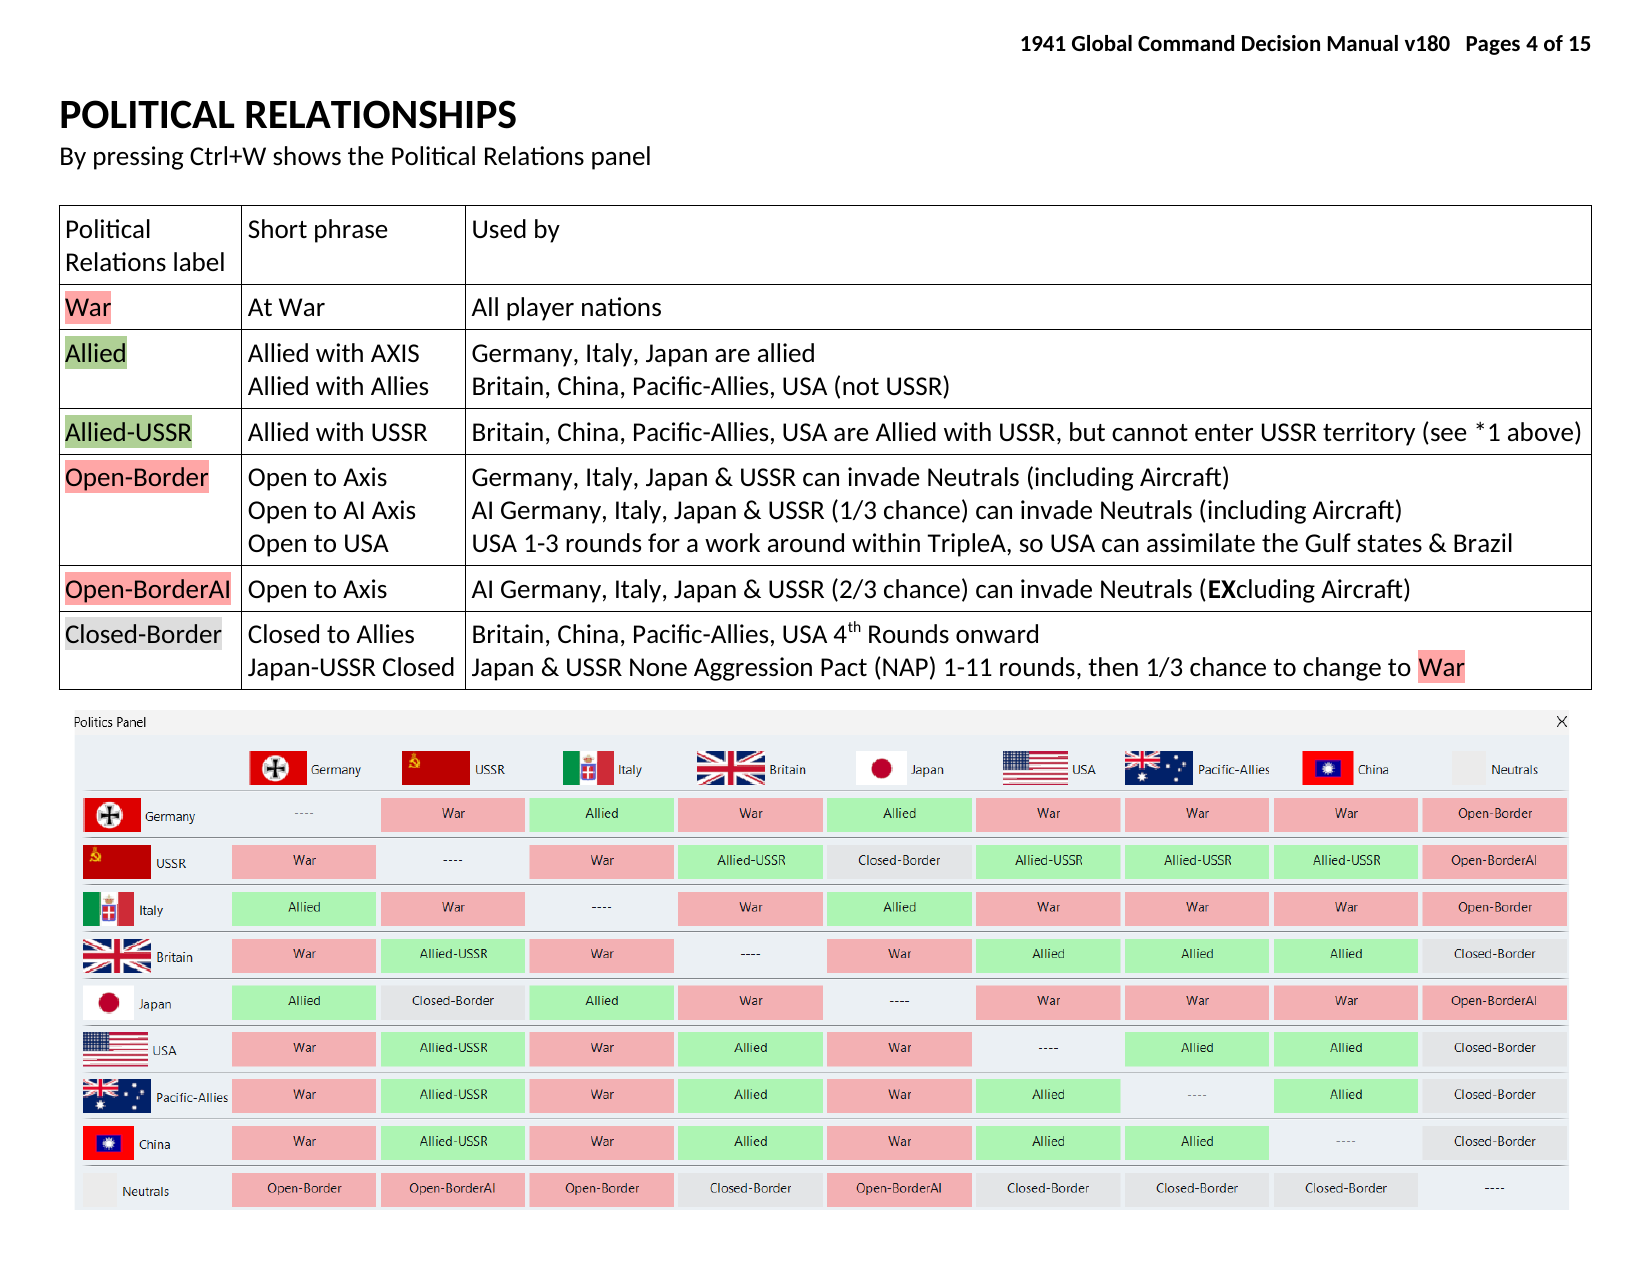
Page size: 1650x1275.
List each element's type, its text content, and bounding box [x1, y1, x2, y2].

table_header Short phrase [242, 206, 465, 284]
table_header Political Relations label [60, 206, 241, 284]
table_cell Closed to Allies Japan-USSR Closed [242, 612, 465, 689]
table_cell AI Germany, Italy, Japan & USSR (2/3 chance) can invade Neutrals (EXcluding Aircraft) [466, 566, 1591, 611]
text POLITICAL RELATIONSHIPS [59, 88, 1591, 139]
picture [74, 710, 1570, 1210]
table_cell Britain, China, Pacific-Allies, USA 4th Rounds onward Japan & USSR None Aggression Pact (NAP) 1-11 rounds, then 1/3 chance to change to War [466, 612, 1591, 689]
table_cell All player nations [466, 285, 1591, 329]
text By pressing Ctrl+W shows the Political Relations panel [59, 139, 1591, 172]
table_cell Allied [60, 330, 241, 408]
table_cell Britain, China, Pacific-Allies, USA are Allied with USSR, but cannot enter USSR territory (see *1 above) [466, 409, 1591, 453]
table_cell Open-Border [60, 455, 241, 565]
table_cell Germany, Italy, Japan & USSR can invade Neutrals (including Aircraft) AI Germany, Italy, Japan & USSR (1/3 chance) can invade Neutrals (including Aircraft) USA 1-3 rounds for a work around within TripleA, so USA can assimilate the Gulf states & Brazil [466, 455, 1591, 565]
table_cell Closed-Border [60, 612, 241, 689]
table_cell At War [242, 285, 465, 329]
table_cell War [60, 285, 241, 329]
table_cell Germany, Italy, Japan are allied Britain, China, Pacific-Allies, USA (not USSR) [466, 330, 1591, 408]
table_cell Open to Axis Open to AI Axis Open to USA [242, 455, 465, 565]
table_cell Allied with USSR [242, 409, 465, 453]
table_cell Allied with AXIS Allied with Allies [242, 330, 465, 408]
table_cell Open-BorderAI [60, 566, 241, 611]
table_header Used by [466, 206, 1591, 284]
table_cell Open to Axis [242, 566, 465, 611]
table_cell Allied-USSR [60, 409, 241, 453]
